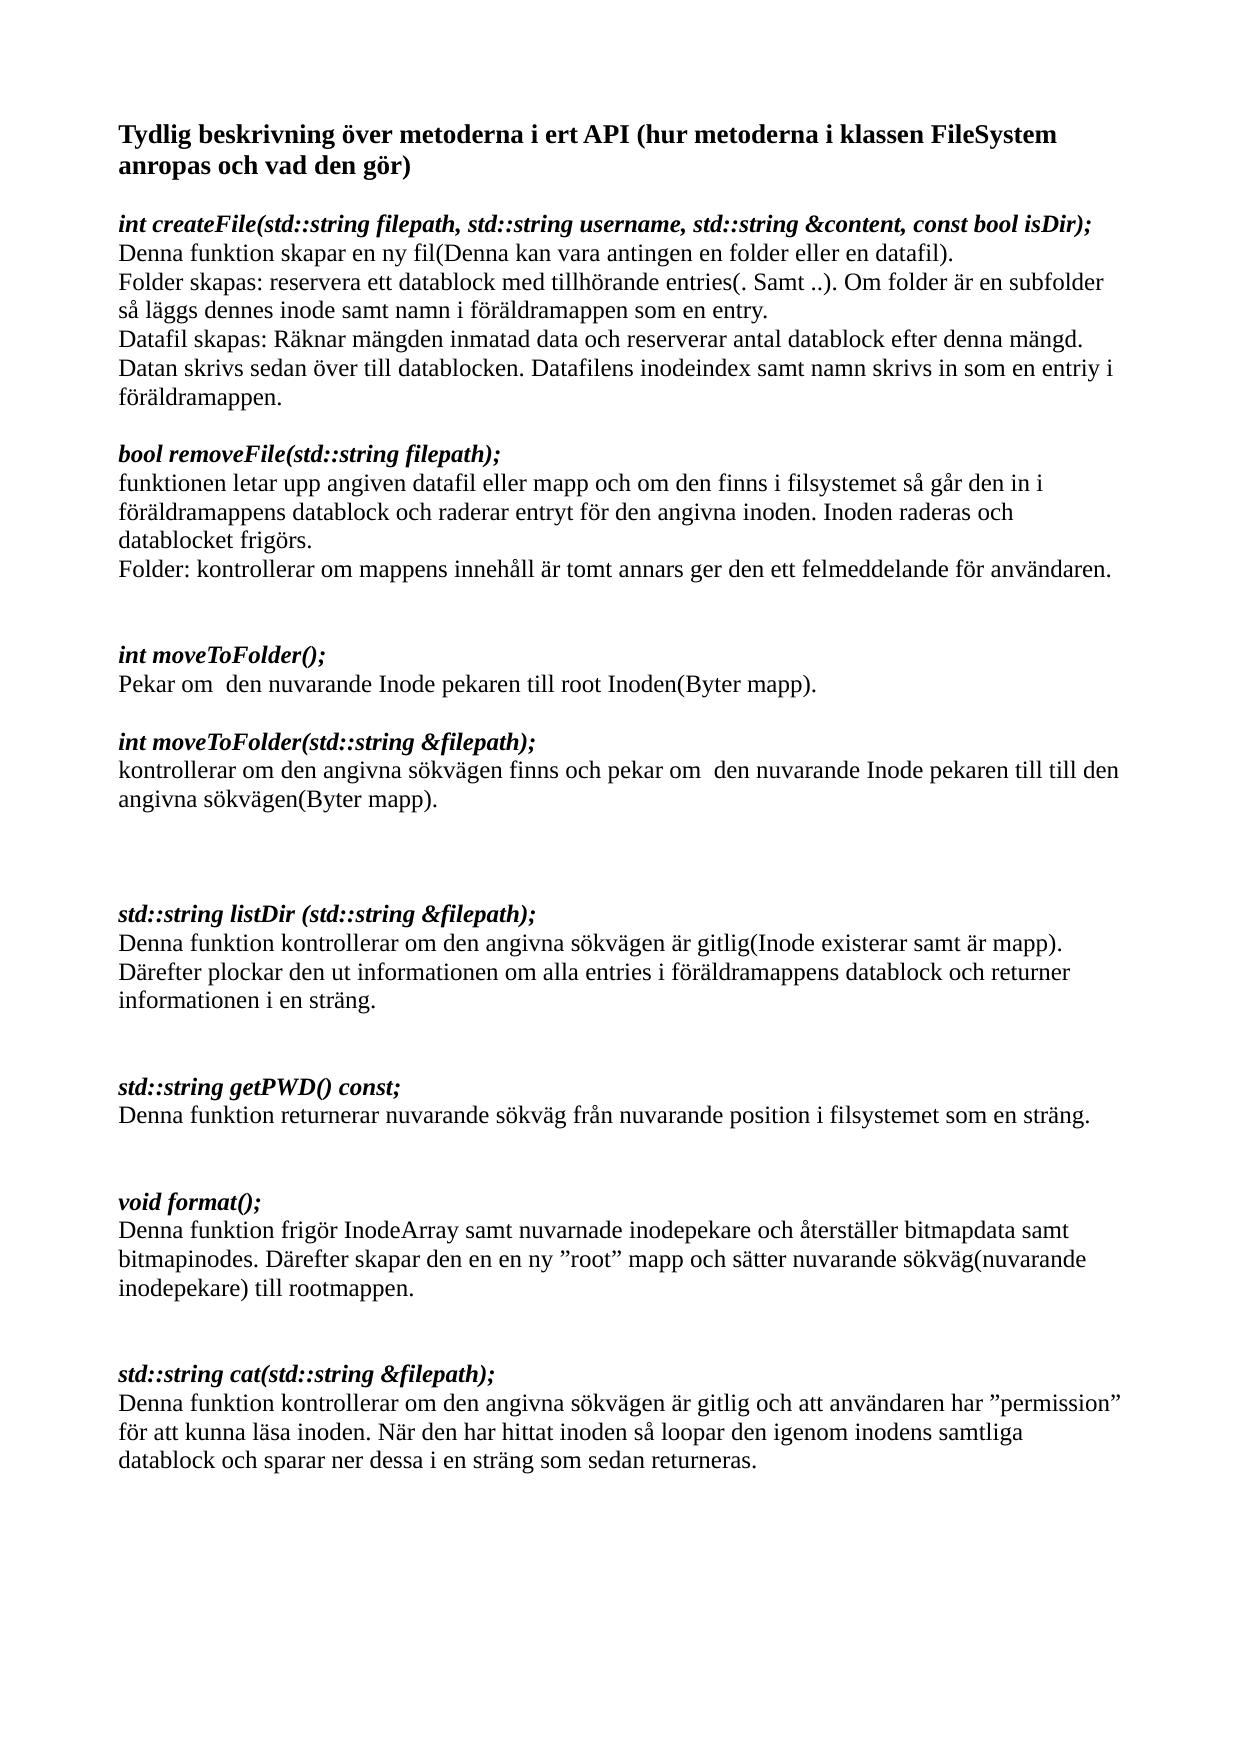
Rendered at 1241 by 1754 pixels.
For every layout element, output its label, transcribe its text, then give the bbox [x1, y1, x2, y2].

text bool removeFile(std::string filepath); [118, 439, 1122, 468]
text std::string cat(std::string &filepath); [118, 1359, 1122, 1388]
text void format(); [118, 1187, 1122, 1215]
text Denna funktion returnerar nuvarande sökväg från nuvarande position i filsystemet som en sträng. [118, 1100, 1122, 1129]
text Tydlig beskrivning över metoderna i ert API (hur metoderna i klassen FileSystem anropas och vad den gör) [118, 118, 1122, 180]
text Denna funktion kontrollerar om den angivna sökvägen är gitlig(Inode existerar samt är mapp). Därefter plockar den ut informationen om alla entries i föräldramappens datablock och returner informationen i en sträng. [118, 928, 1122, 1014]
text Folder skapas: reservera ett datablock med tillhörande entries(. Samt ..). Om folder är en subfolder så läggs dennes inode samt namn i föräldramappen som en entry. [118, 267, 1122, 324]
text Datafil skapas: Räknar mängden inmatad data och reserverar antal datablock efter denna mängd. Datan skrivs sedan över till datablocken. Datafilens inodeindex samt namn skrivs in som en entriy i föräldramappen. [118, 324, 1122, 410]
text int createFile(std::string filepath, std::string username, std::string &content, const bool isDir); [118, 209, 1122, 238]
text funktionen letar upp angiven datafil eller mapp och om den finns i filsystemet så går den in i föräldramappens datablock och raderar entryt för den angivna inoden. Inoden raderas och datablocket frigörs. [118, 468, 1122, 554]
text Denna funktion kontrollerar om den angivna sökvägen är gitlig och att användaren har ”permission” för att kunna läsa inoden. När den har hittat inoden så loopar den igenom inodens samtliga datablock och sparar ner dessa i en sträng som sedan returneras. [118, 1388, 1122, 1474]
text std::string listDir (std::string &filepath); [118, 899, 1122, 928]
text Folder: kontrollerar om mappens innehåll är tomt annars ger den ett felmeddelande för användaren. [118, 554, 1122, 583]
text Pekar om den nuvarande Inode pekaren till root Inoden(Byter mapp). [118, 669, 1122, 698]
text Denna funktion frigör InodeArray samt nuvarnade inodepekare och återställer bitmapdata samt bitmapinodes. Därefter skapar den en en ny ”root” mapp och sätter nuvarande sökväg(nuvarande inodepekare) till rootmappen. [118, 1215, 1122, 1302]
text int moveToFolder(std::string &filepath); [118, 727, 1122, 755]
text kontrollerar om den angivna sökvägen finns och pekar om den nuvarande Inode pekaren till till den angivna sökvägen(Byter mapp). [118, 755, 1122, 813]
text Denna funktion skapar en ny fil(Denna kan vara antingen en folder eller en datafil). [118, 238, 1122, 267]
text int moveToFolder(); [118, 640, 1122, 669]
text std::string getPWD() const; [118, 1072, 1122, 1100]
